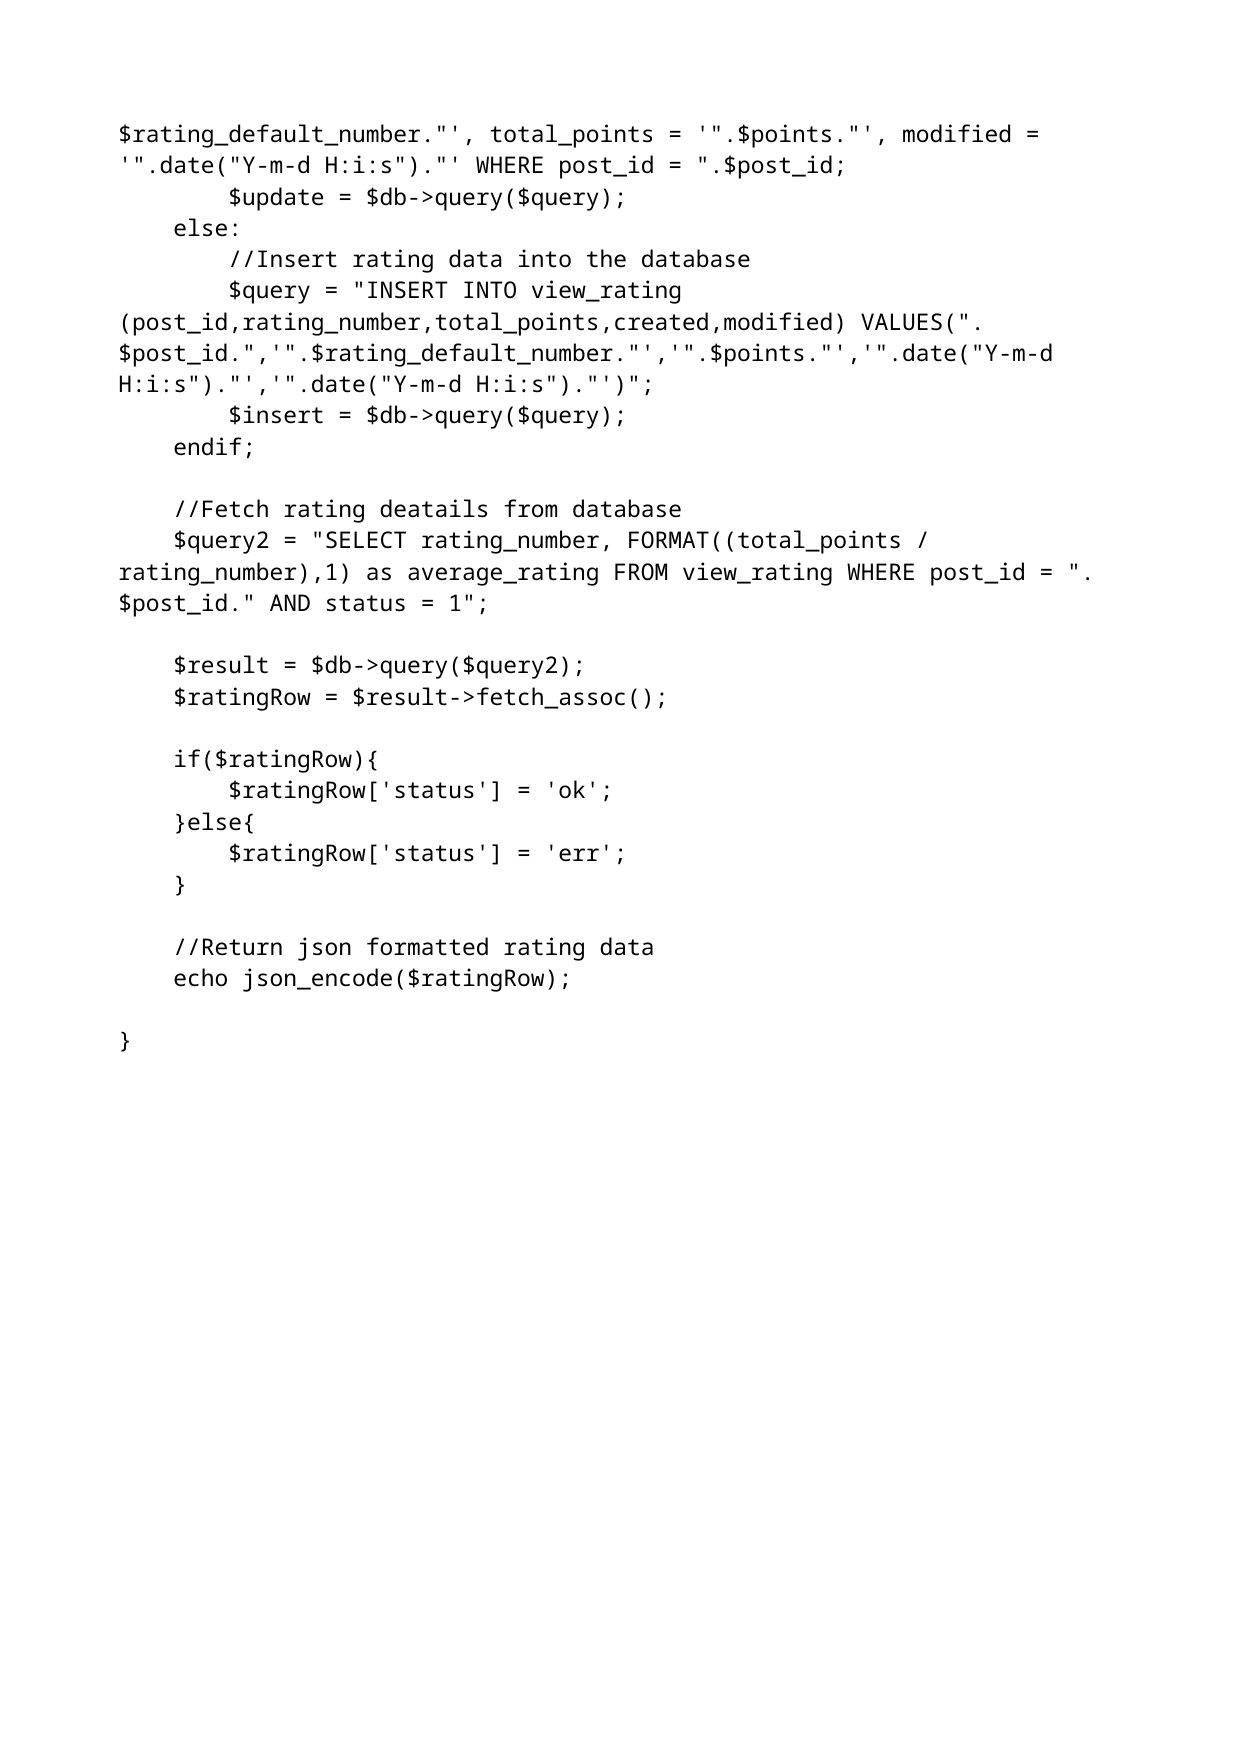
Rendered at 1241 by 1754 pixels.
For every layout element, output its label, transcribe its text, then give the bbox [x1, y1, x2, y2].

text //Return json formatted rating data [118, 931, 1122, 962]
text echo json_encode($ratingRow); [118, 962, 1122, 993]
text $rating_default_number."', total_points = '".$points."', modified = '".date("Y-m-d H:i:s")."' WHERE post_id = ".$post_id; [118, 118, 1122, 181]
text //Insert rating data into the database [118, 243, 1122, 274]
text endif; [118, 431, 1122, 462]
text $ratingRow = $result->fetch_assoc(); [118, 681, 1122, 712]
text $query2 = "SELECT rating_number, FORMAT((total_points / rating_number),1) as average_rating FROM view_rating WHERE post_id = ".$post_id." AND status = 1"; [118, 524, 1122, 618]
text $ratingRow['status'] = 'err'; [118, 837, 1122, 868]
text $insert = $db->query($query); [118, 399, 1122, 431]
text $update = $db->query($query); [118, 181, 1122, 212]
text $ratingRow['status'] = 'ok'; [118, 774, 1122, 806]
text //Fetch rating deatails from database [118, 493, 1122, 524]
text }else{ [118, 806, 1122, 837]
text $result = $db->query($query2); [118, 649, 1122, 681]
text $query = "INSERT INTO view_rating (post_id,rating_number,total_points,created,modified) VALUES(".$post_id.",'".$rating_default_number."','".$points."','".date("Y-m-d H:i:s")."','".date("Y-m-d H:i:s")."')"; [118, 274, 1122, 399]
text } [118, 1024, 1122, 1056]
text else: [118, 212, 1122, 243]
text if($ratingRow){ [118, 743, 1122, 774]
text } [118, 868, 1122, 899]
